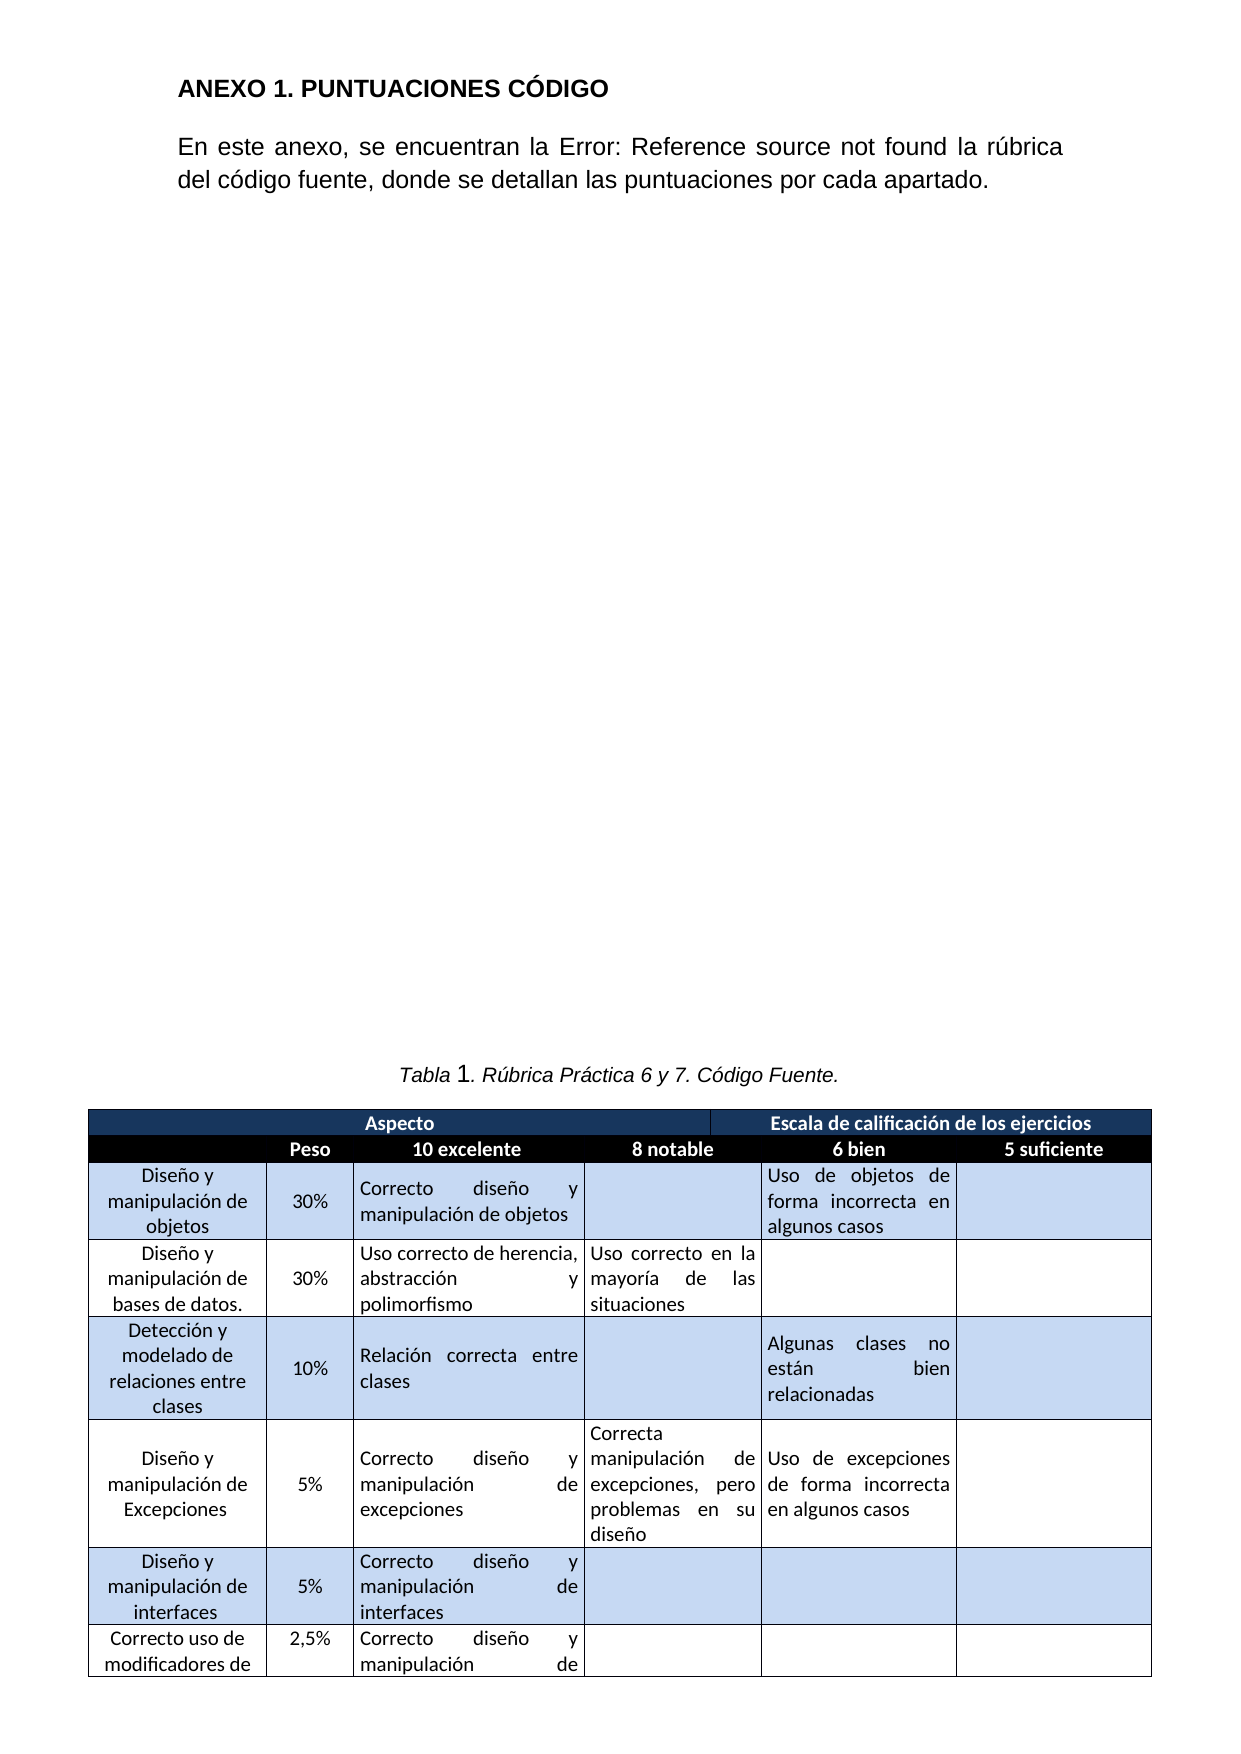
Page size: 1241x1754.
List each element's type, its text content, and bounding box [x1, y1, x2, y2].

table_cell [585, 1625, 761, 1676]
table_cell Peso [267, 1136, 353, 1162]
table_cell [762, 1625, 956, 1676]
table_cell Uso correcto de herencia, abstracción y polimorfismo [354, 1240, 584, 1316]
table_cell [585, 1548, 761, 1624]
table_cell 10 excelente [354, 1136, 584, 1162]
table_cell Diseño y manipulación de Excepciones [89, 1420, 266, 1547]
table_cell [957, 1625, 1151, 1676]
table_cell 5% [267, 1548, 353, 1624]
table_cell Relación correcta entre clases [354, 1317, 584, 1419]
table_cell Diseño y manipulación de bases de datos. [89, 1240, 266, 1316]
table_cell 8 notable [585, 1136, 761, 1162]
table_cell [585, 1163, 761, 1239]
table_cell [957, 1240, 1151, 1316]
table_cell [957, 1163, 1151, 1239]
table_cell 30% [267, 1240, 353, 1316]
table_cell 30% [267, 1163, 353, 1239]
table_cell Correcta manipulación de excepciones, pero problemas en su diseño [585, 1420, 761, 1547]
table_cell 6 bien [762, 1136, 956, 1162]
table_cell Uso correcto en la mayoría de las situaciones [585, 1240, 761, 1316]
table_cell [957, 1548, 1151, 1624]
table_cell Uso de excepciones de forma incorrecta en algunos casos [762, 1420, 956, 1547]
table_cell [585, 1317, 761, 1419]
table_cell [957, 1317, 1151, 1419]
table_cell [762, 1240, 956, 1316]
table_cell Algunas clases no están bien relacionadas [762, 1317, 956, 1419]
subtitle ANEXO 1. PUNTUACIONES CÓDIGO [177, 74, 1063, 102]
table_cell 10% [267, 1317, 353, 1419]
table_cell Correcto diseño y manipulación de [354, 1625, 584, 1676]
table_cell Uso de objetos de forma incorrecta en algunos casos [762, 1163, 956, 1239]
table_cell [957, 1420, 1151, 1547]
table_header Escala de calificación de los ejercicios [711, 1110, 1151, 1135]
table_cell Correcto uso de modificadores de [89, 1625, 266, 1676]
table_cell [762, 1548, 956, 1624]
table_cell [89, 1136, 266, 1162]
table_cell Correcto diseño y manipulación de objetos [354, 1163, 584, 1239]
text En este anexo, se encuentran la Error: No se encuentra la fuente de referencia la rúbrica del código fuente, donde se detallan las puntuaciones por cada apartado. [177, 132, 1063, 193]
table_cell Diseño y manipulación de interfaces [89, 1548, 266, 1624]
table_header Aspecto [89, 1110, 710, 1135]
table_cell 5% [267, 1420, 353, 1547]
text Tabla 1. Rúbrica Práctica 6 y 7. Código Fuente. [177, 1059, 1063, 1088]
table_cell 2,5% [267, 1625, 353, 1676]
table_cell Correcto diseño y manipulación de interfaces [354, 1548, 584, 1624]
table_cell Correcto diseño y manipulación de excepciones [354, 1420, 584, 1547]
table_cell 5 suficiente [957, 1136, 1151, 1162]
table_cell Detección y modelado de relaciones entre clases [89, 1317, 266, 1419]
table_cell Diseño y manipulación de objetos [89, 1163, 266, 1239]
